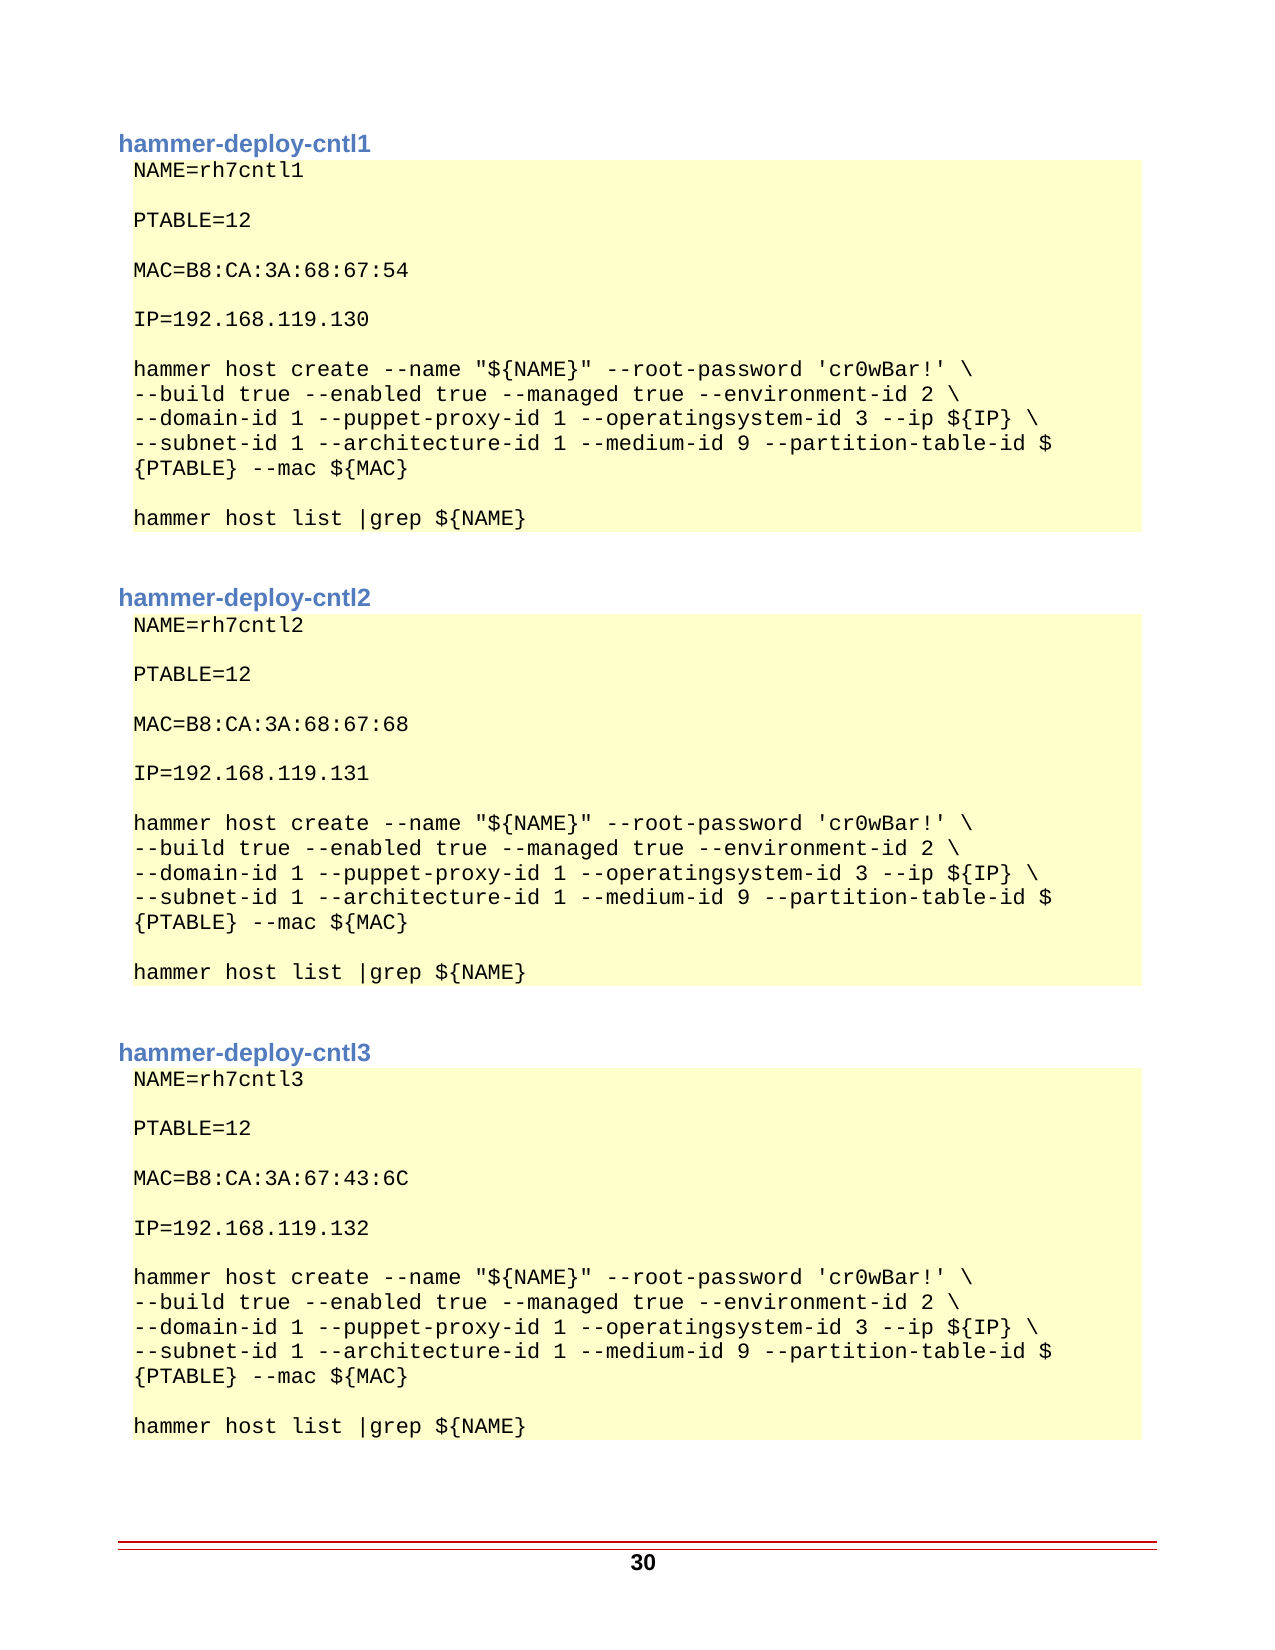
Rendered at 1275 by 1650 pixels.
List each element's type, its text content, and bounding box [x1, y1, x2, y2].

text NAME=rh7cntl3 PTABLE=12 MAC=B8:CA:3A:67:43:6C IP=192.168.119.132 hammer host create --name "${NAME}" --root-password 'cr0wBar!' \ --build true --enabled true --managed true --environment-id 2 \ --domain-id 1 --puppet-proxy-id 1 --operatingsystem-id 3 --ip ${IP} \ --subnet-id 1 --architecture-id 1 --medium-id 9 --partition-table-id ${PTABLE} --mac ${MAC} hammer host list |grep ${NAME} [133, 1068, 1142, 1440]
text NAME=rh7cntl2 PTABLE=12 MAC=B8:CA:3A:68:67:68 IP=192.168.119.131 hammer host create --name "${NAME}" --root-password 'cr0wBar!' \ --build true --enabled true --managed true --environment-id 2 \ --domain-id 1 --puppet-proxy-id 1 --operatingsystem-id 3 --ip ${IP} \ --subnet-id 1 --architecture-id 1 --medium-id 9 --partition-table-id ${PTABLE} --mac ${MAC} hammer host list |grep ${NAME} [133, 614, 1142, 986]
title hammer-deploy-cntl1 [118, 129, 1157, 158]
title hammer-deploy-cntl2 [118, 583, 1157, 612]
title hammer-deploy-cntl3 [118, 1037, 1157, 1066]
text NAME=rh7cntl1 PTABLE=12 MAC=B8:CA:3A:68:67:54 IP=192.168.119.130 hammer host create --name "${NAME}" --root-password 'cr0wBar!' \ --build true --enabled true --managed true --environment-id 2 \ --domain-id 1 --puppet-proxy-id 1 --operatingsystem-id 3 --ip ${IP} \ --subnet-id 1 --architecture-id 1 --medium-id 9 --partition-table-id ${PTABLE} --mac ${MAC} hammer host list |grep ${NAME} [133, 160, 1142, 532]
